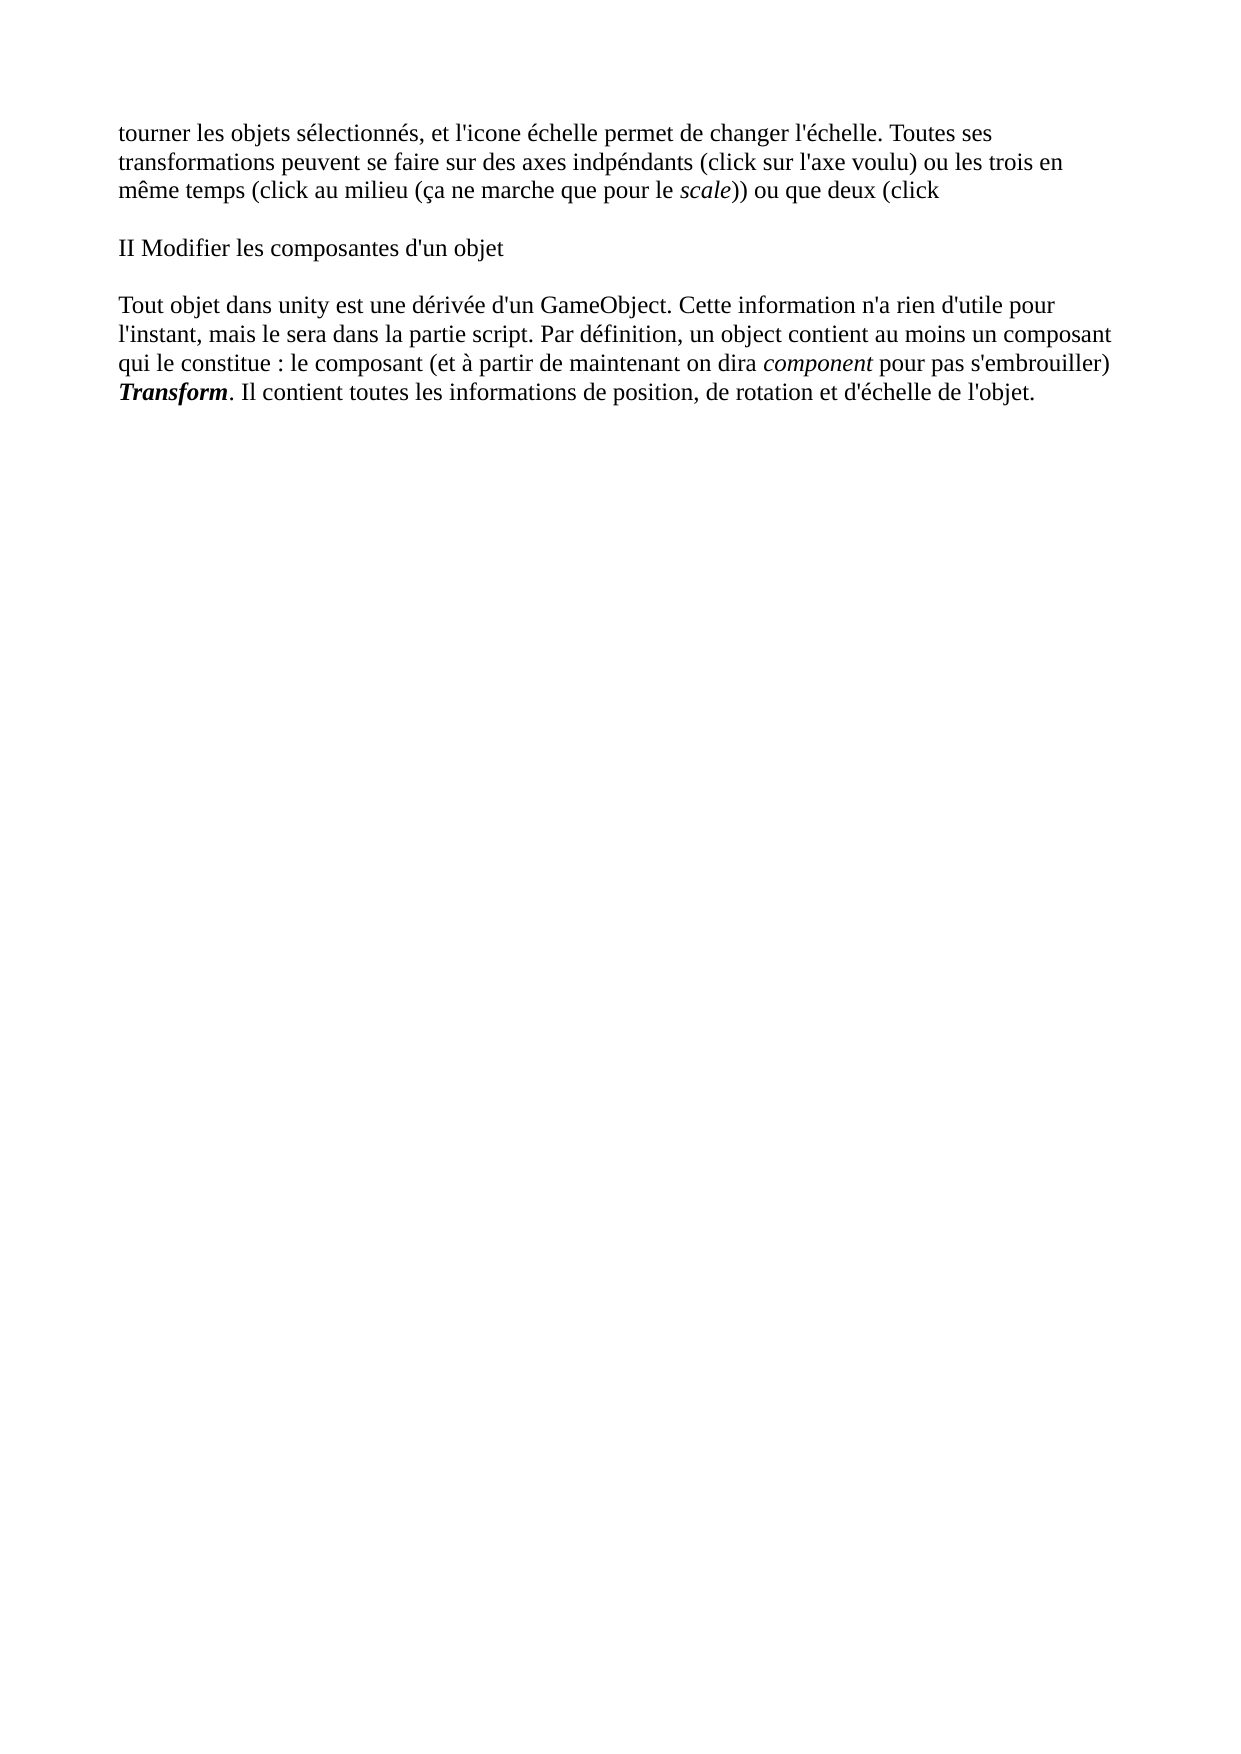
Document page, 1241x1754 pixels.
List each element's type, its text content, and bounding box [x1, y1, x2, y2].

text II Modifier les composantes d'un objet [118, 233, 1122, 262]
text Tout objet dans unity est une dérivée d'un GameObject. Cette information n'a rien d'utile pour l'instant, mais le sera dans la partie script. Par définition, un object contient au moins un composant qui le constitue : le composant (et à partir de maintenant on dira component pour pas s'embrouiller) Transform. Il contient toutes les informations de position, de rotation et d'échelle de l'objet. [118, 291, 1122, 406]
text tourner les objets sélectionnés, et l'icone échelle permet de changer l'échelle. Toutes ses transformations peuvent se faire sur des axes indpéndants (click sur l'axe voulu) ou les trois en même temps (click au milieu (ça ne marche que pour le scale)) ou que deux (click [118, 118, 1122, 204]
